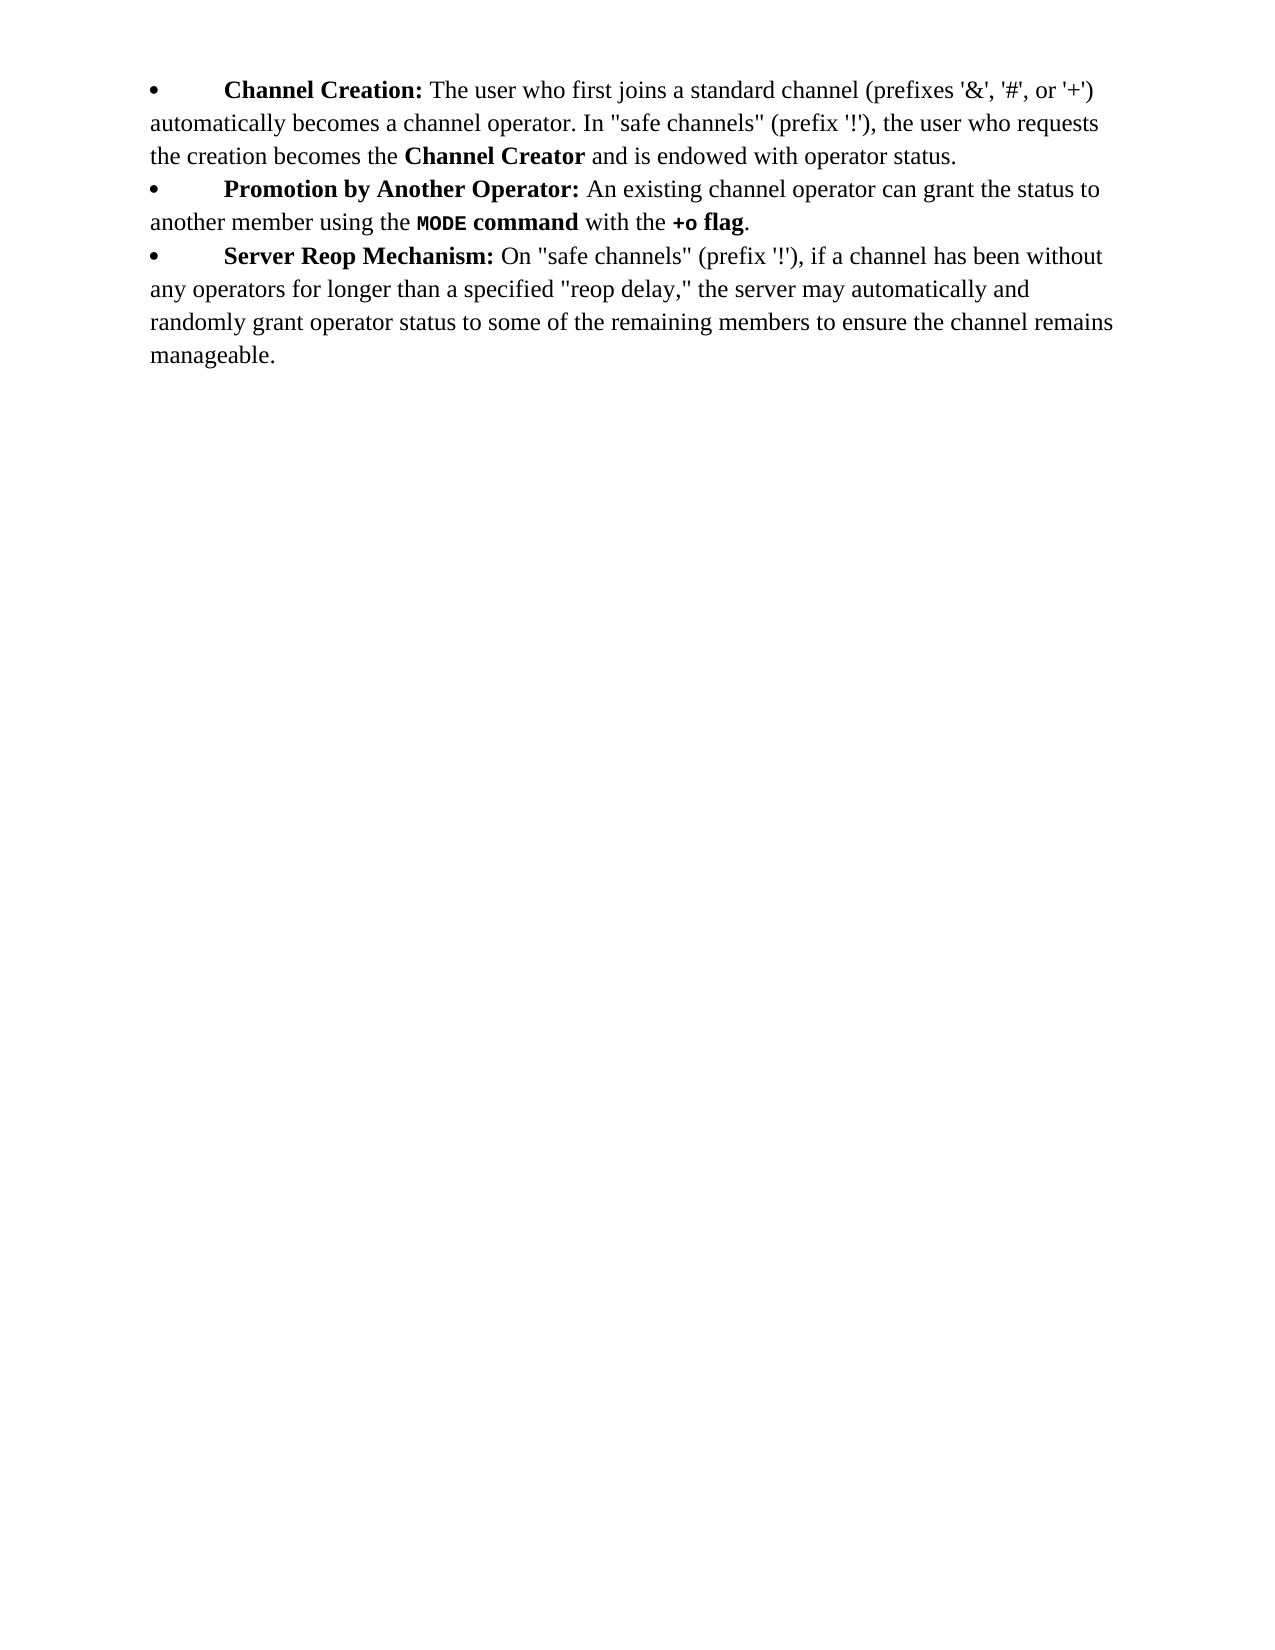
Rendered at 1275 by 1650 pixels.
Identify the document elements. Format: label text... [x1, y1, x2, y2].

list Channel Creation: The user who first joins a standard channel (prefixes '&', '#', or '+') automatically becomes a channel operator. In "safe channels" (prefix '!'), the user who requests the creation becomes the Channel Creator and is endowed with operator status. [150, 75, 1125, 170]
list Promotion by Another Operator: An existing channel operator can grant the status to another member using the MODE command with the +o flag. [150, 174, 1125, 237]
list Server Reop Mechanism: On "safe channels" (prefix '!'), if a channel has been without any operators for longer than a specified "reop delay," the server may automatically and randomly grant operator status to some of the remaining members to ensure the channel remains manageable. [150, 241, 1125, 369]
